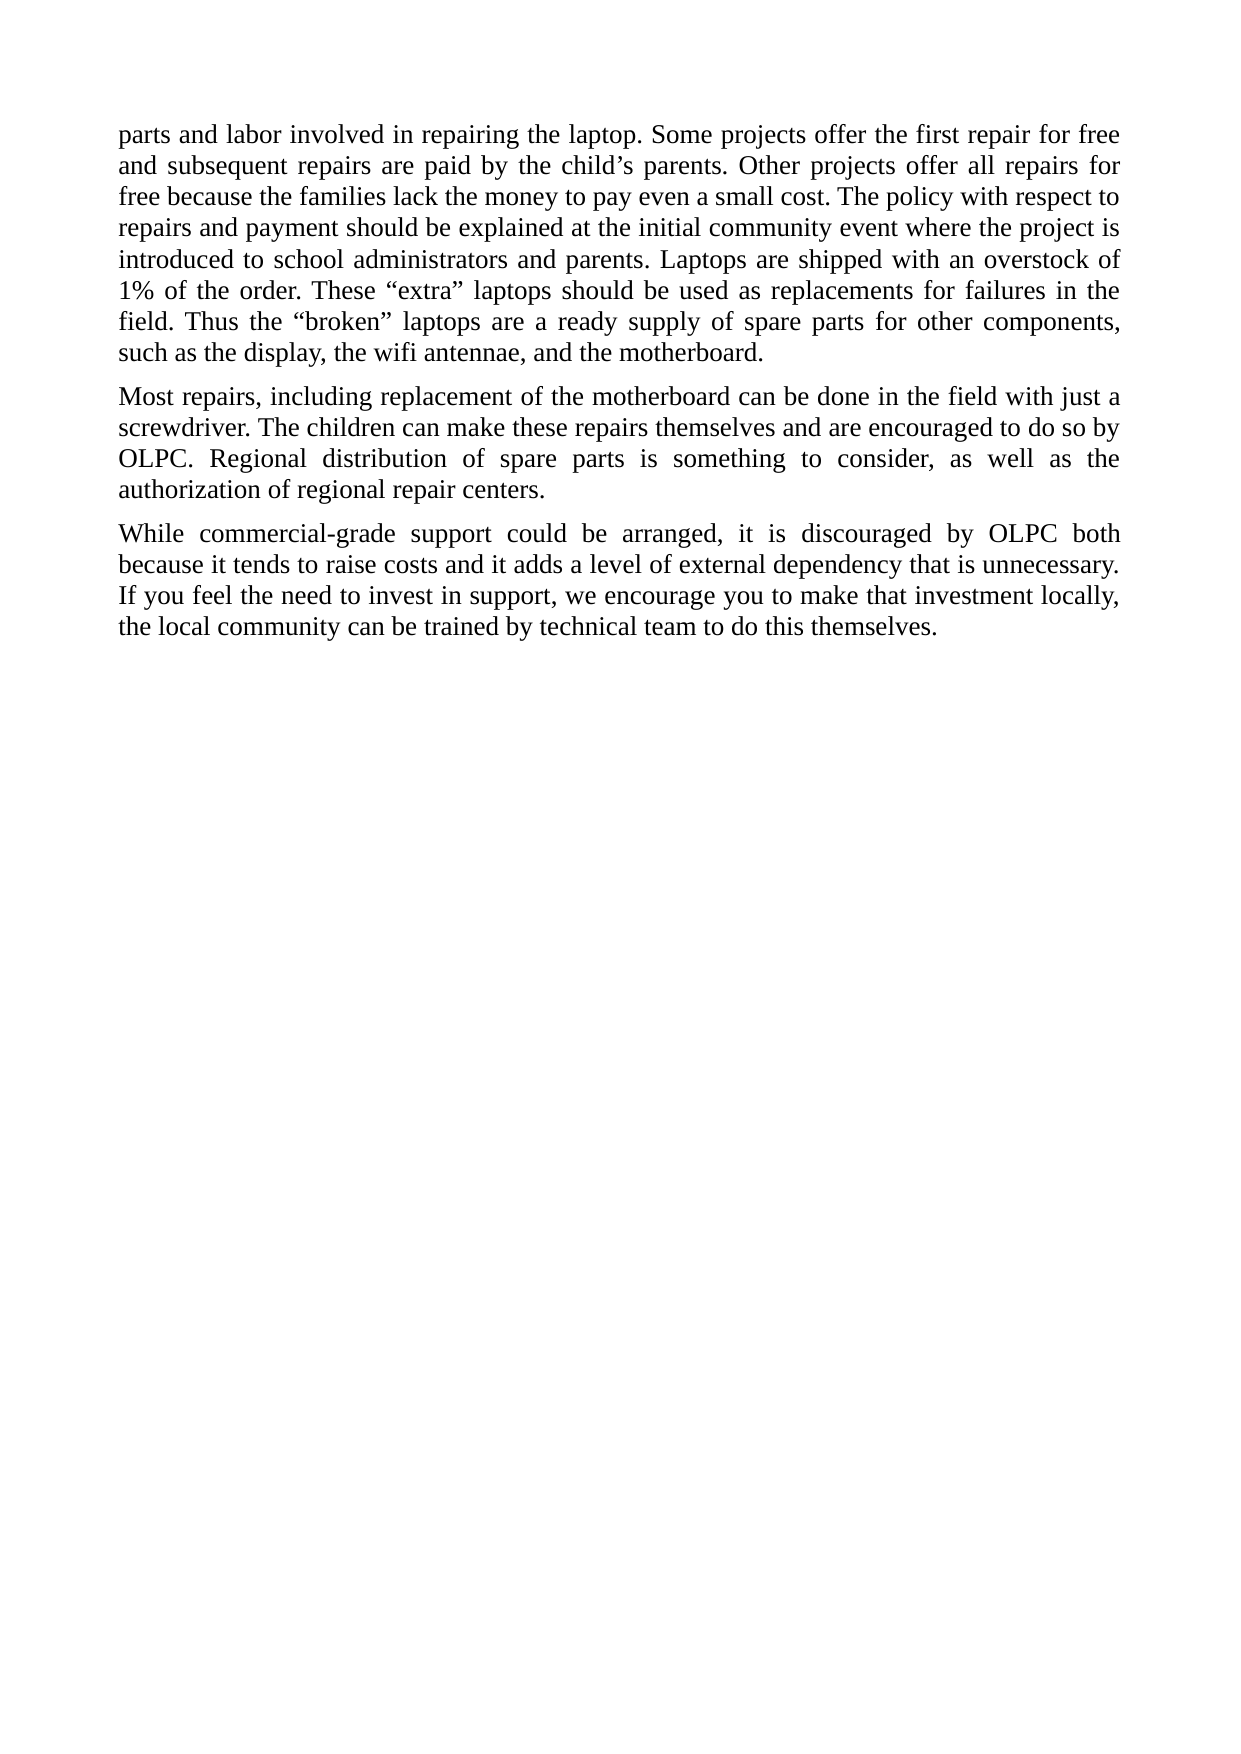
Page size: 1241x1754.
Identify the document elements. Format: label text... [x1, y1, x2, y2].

text parts and labor involved in repairing the laptop. Some projects offer the first repair for free and subsequent repairs are paid by the child’s parents. Other projects offer all repairs for free because the families lack the money to pay even a small cost. The policy with respect to repairs and payment should be explained at the initial community event where the project is introduced to school administrators and parents. Laptops are shipped with an overstock of 1% of the order. These “extra” laptops should be used as replacements for failures in the field. Thus the “broken” laptops are a ready supply of spare parts for other components, such as the display, the wifi antennae, and the motherboard. [118, 118, 1122, 367]
text While commercial-grade support could be arranged, it is discouraged by OLPC both because it tends to raise costs and it adds a level of external dependency that is unnecessary. If you feel the need to invest in support, we encourage you to make that investment locally, the local community can be trained by technical team to do this themselves. [118, 517, 1122, 641]
text Most repairs, including replacement of the motherboard can be done in the field with just a screwdriver. The children can make these repairs themselves and are encouraged to do so by OLPC. Regional distribution of spare parts is something to consider, as well as the authorization of regional repair centers. [118, 380, 1122, 504]
